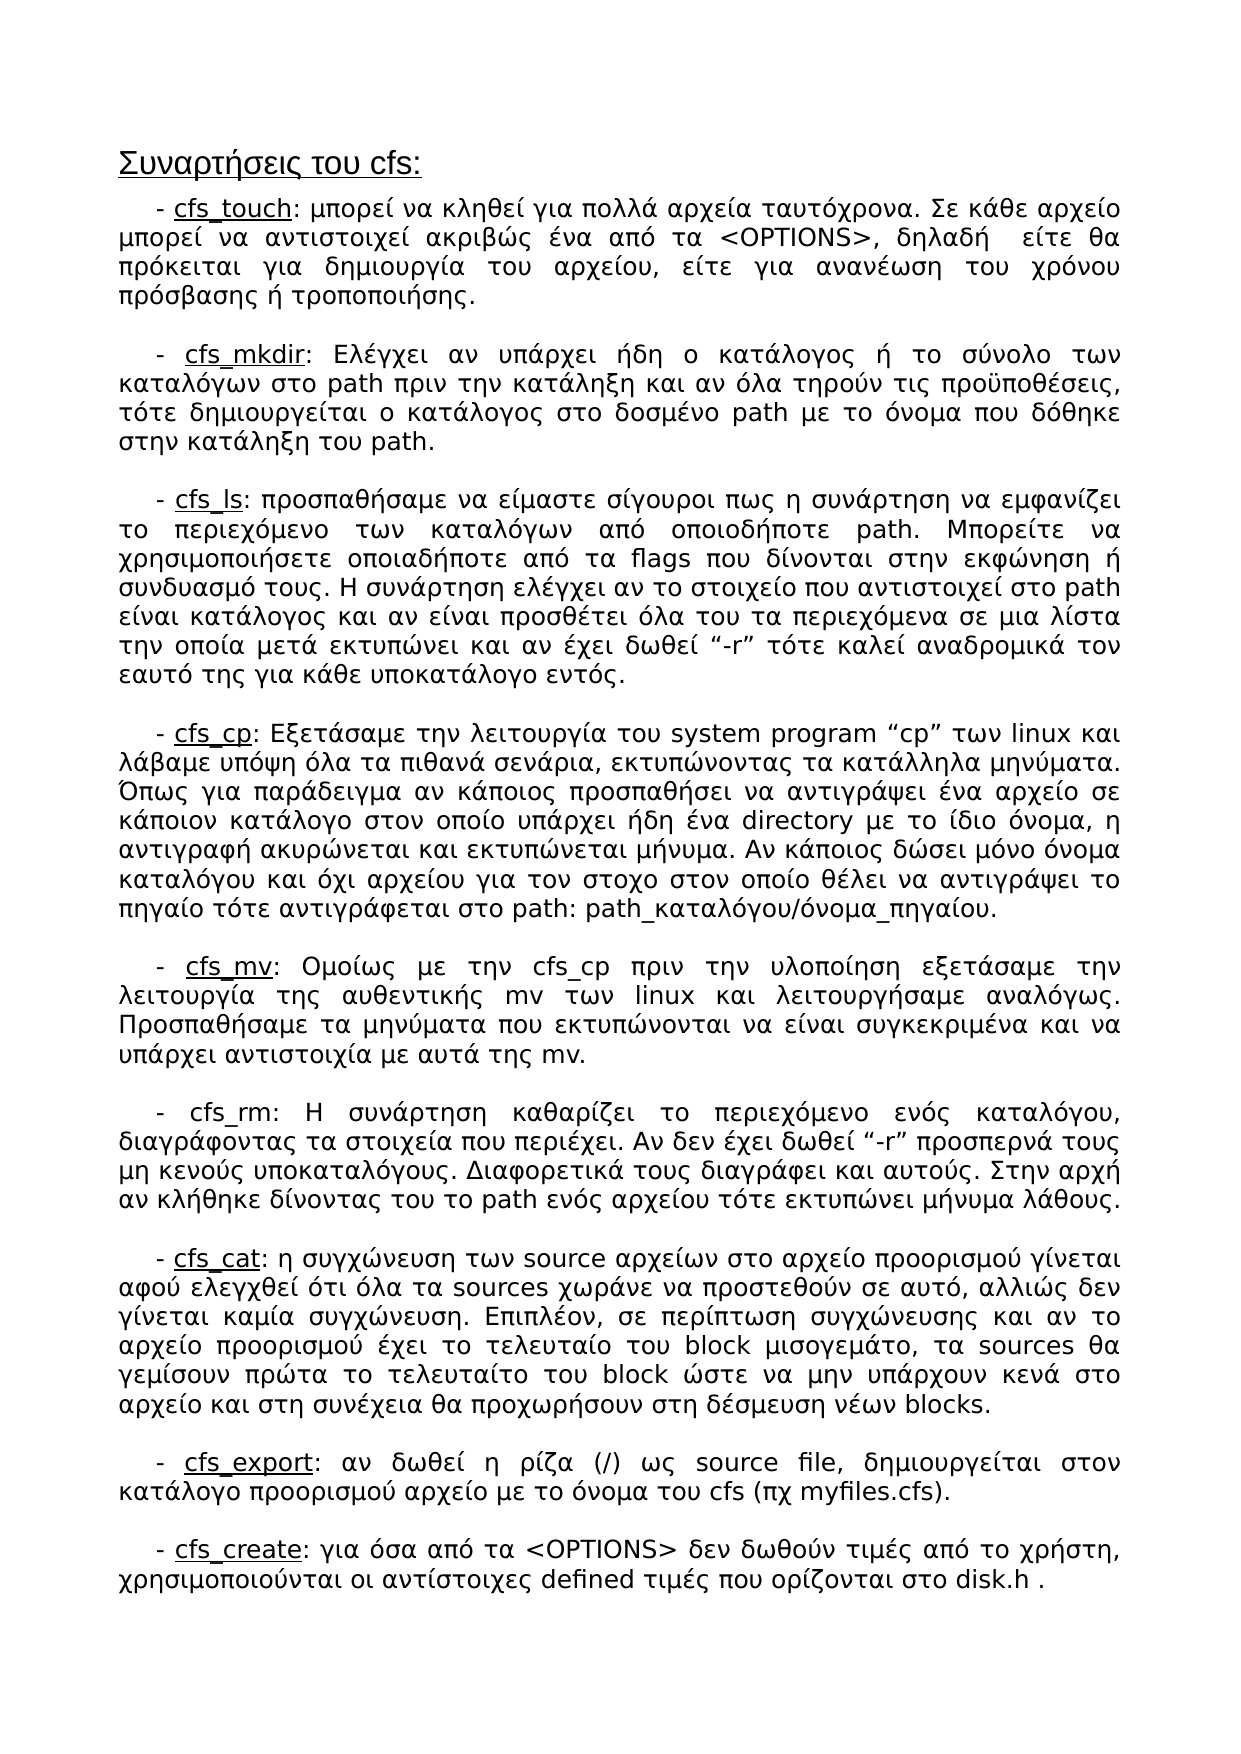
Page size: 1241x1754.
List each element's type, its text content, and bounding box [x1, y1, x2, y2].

text - cfs_mkdir: Ελέγχει αν υπάρχει ήδη ο κατάλογος ή το σύνολο των καταλόγων στο path πριν την κατάληξη και αν όλα τηρούν τις προϋποθέσεις, τότε δημιουργείται ο κατάλογος στο δοσμένο path με το όνομα που δόθηκε στην κατάληξη του path. [118, 340, 1122, 457]
text - cfs_rm: Η συνάρτηση καθαρίζει το περιεχόμενο ενός καταλόγου, διαγράφοντας τα στοιχεία που περιέχει. Αν δεν έχει δωθεί “-r” προσπερνά τους μη κενούς υποκαταλόγους. Διαφορετικά τους διαγράφει και αυτούς. Στην αρχή αν κλήθηκε δίνοντας του το path ενός αρχείου τότε εκτυπώνει μήνυμα λάθους. [118, 1098, 1122, 1215]
text - cfs_cp: Εξετάσαμε την λειτουργία του system program “cp” των linux και λάβαμε υπόψη όλα τα πιθανά σενάρια, εκτυπώνοντας τα κατάλληλα μηνύματα. Όπως για παράδειγμα αν κάποιος προσπαθήσει να αντιγράψει ένα αρχείο σε κάποιον κατάλογο στον οποίο υπάρχει ήδη ένα directory με το ίδιο όνομα, η αντιγραφή ακυρώνεται και εκτυπώνεται μήνυμα. Αν κάποιος δώσει μόνο όνομα καταλόγου και όχι αρχείου για τον στοχο στον οποίο θέλει να αντιγράψει το πηγαίο τότε αντιγράφεται στο path: path_καταλόγου/όνομα_πηγαίου. [118, 719, 1122, 923]
text - cfs_export: αν δωθεί η ρίζα (/) ως source file, δημιουργείται στον κατάλογο προορισμού αρχείο με το όνομα του cfs (πχ myfiles.cfs). [118, 1448, 1122, 1507]
text - cfs_ls: προσπαθήσαμε να είμαστε σίγουροι πως η συνάρτηση να εμφανίζει το περιεχόμενο των καταλόγων από οποιοδήποτε path. Μπορείτε να χρησιμοποιήσετε οποιαδήποτε από τα flags που δίνονται στην εκφώνηση ή συνδυασμό τους. Η συνάρτηση ελέγχει αν το στοιχείο που αντιστοιχεί στο path είναι κατάλογος και αν είναι προσθέτει όλα του τα περιεχόμενα σε μια λίστα την οποία μετά εκτυπώνει και αν έχει δωθεί “-r” τότε καλεί αναδρομικά τον εαυτό της για κάθε υποκατάλογο εντός. [118, 486, 1122, 690]
text - cfs_create: για όσα από τα <OPTIONS> δεν δωθούν τιμές από το χρήστη, χρησιμοποιούνται οι αντίστοιχες defined τιμές που ορίζονται στο disk.h . [118, 1536, 1122, 1594]
text - cfs_touch: μπορεί να κληθεί για πολλά αρχεία ταυτόχρονα. Σε κάθε αρχείο μπορεί να αντιστοιχεί ακριβώς ένα από τα <OPTIONS>, δηλαδή είτε θα πρόκειται για δημιουργία του αρχείου, είτε για ανανέωση του χρόνου πρόσβασης ή τροποποιήσης. [118, 194, 1122, 311]
subtitle Συναρτήσεις του cfs: [118, 143, 1122, 182]
text - cfs_cat: η συγχώνευση των source αρχείων στο αρχείο προορισμού γίνεται αφού ελεγχθεί ότι όλα τα sources χωράνε να προστεθούν σε αυτό, αλλιώς δεν γίνεται καμία συγχώνευση. Επιπλέον, σε περίπτωση συγχώνευσης και αν το αρχείο προορισμού έχει το τελευταίο του block μισογεμάτο, τα sources θα γεμίσουν πρώτα το τελευταίτο του block ώστε να μην υπάρχουν κενά στο αρχείο και στη συνέχεια θα προχωρήσουν στη δέσμευση νέων blocks. [118, 1244, 1122, 1419]
text - cfs_mv: Ομοίως με την cfs_cp πριν την υλοποίηση εξετάσαμε την λειτουργία της αυθεντικής mv των linux και λειτουργήσαμε αναλόγως. Προσπαθήσαμε τα μηνύματα που εκτυπώνονται να είναι συγκεκριμένα και να υπάρχει αντιστοιχία με αυτά της mv. [118, 952, 1122, 1069]
